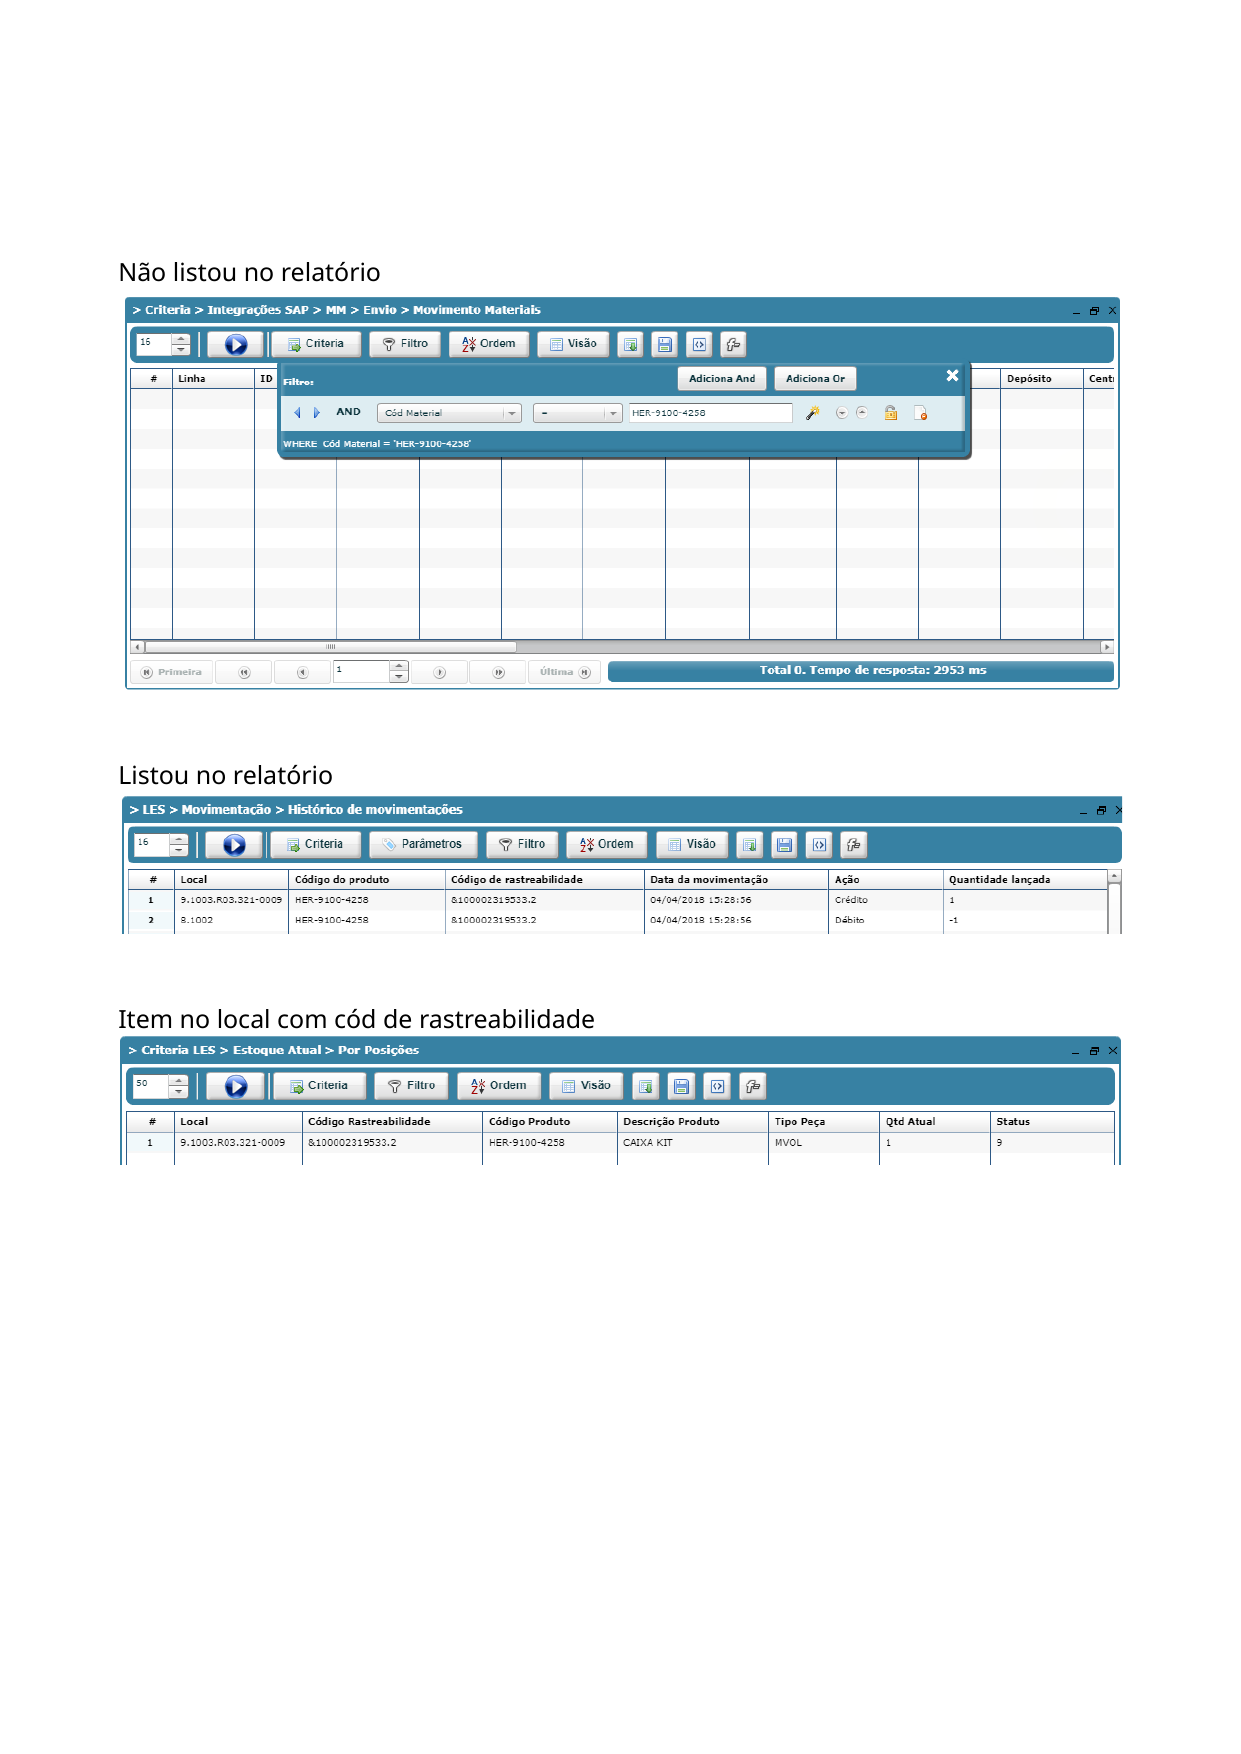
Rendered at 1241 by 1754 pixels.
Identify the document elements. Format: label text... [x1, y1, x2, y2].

text Item no local com cód de rastreabilidade [118, 1001, 1122, 1035]
picture [118, 1035, 1123, 1165]
picture [118, 288, 1123, 690]
text Listou no relatório [118, 758, 1122, 791]
picture [118, 791, 1123, 934]
text Não listou no relatório [118, 254, 1122, 288]
